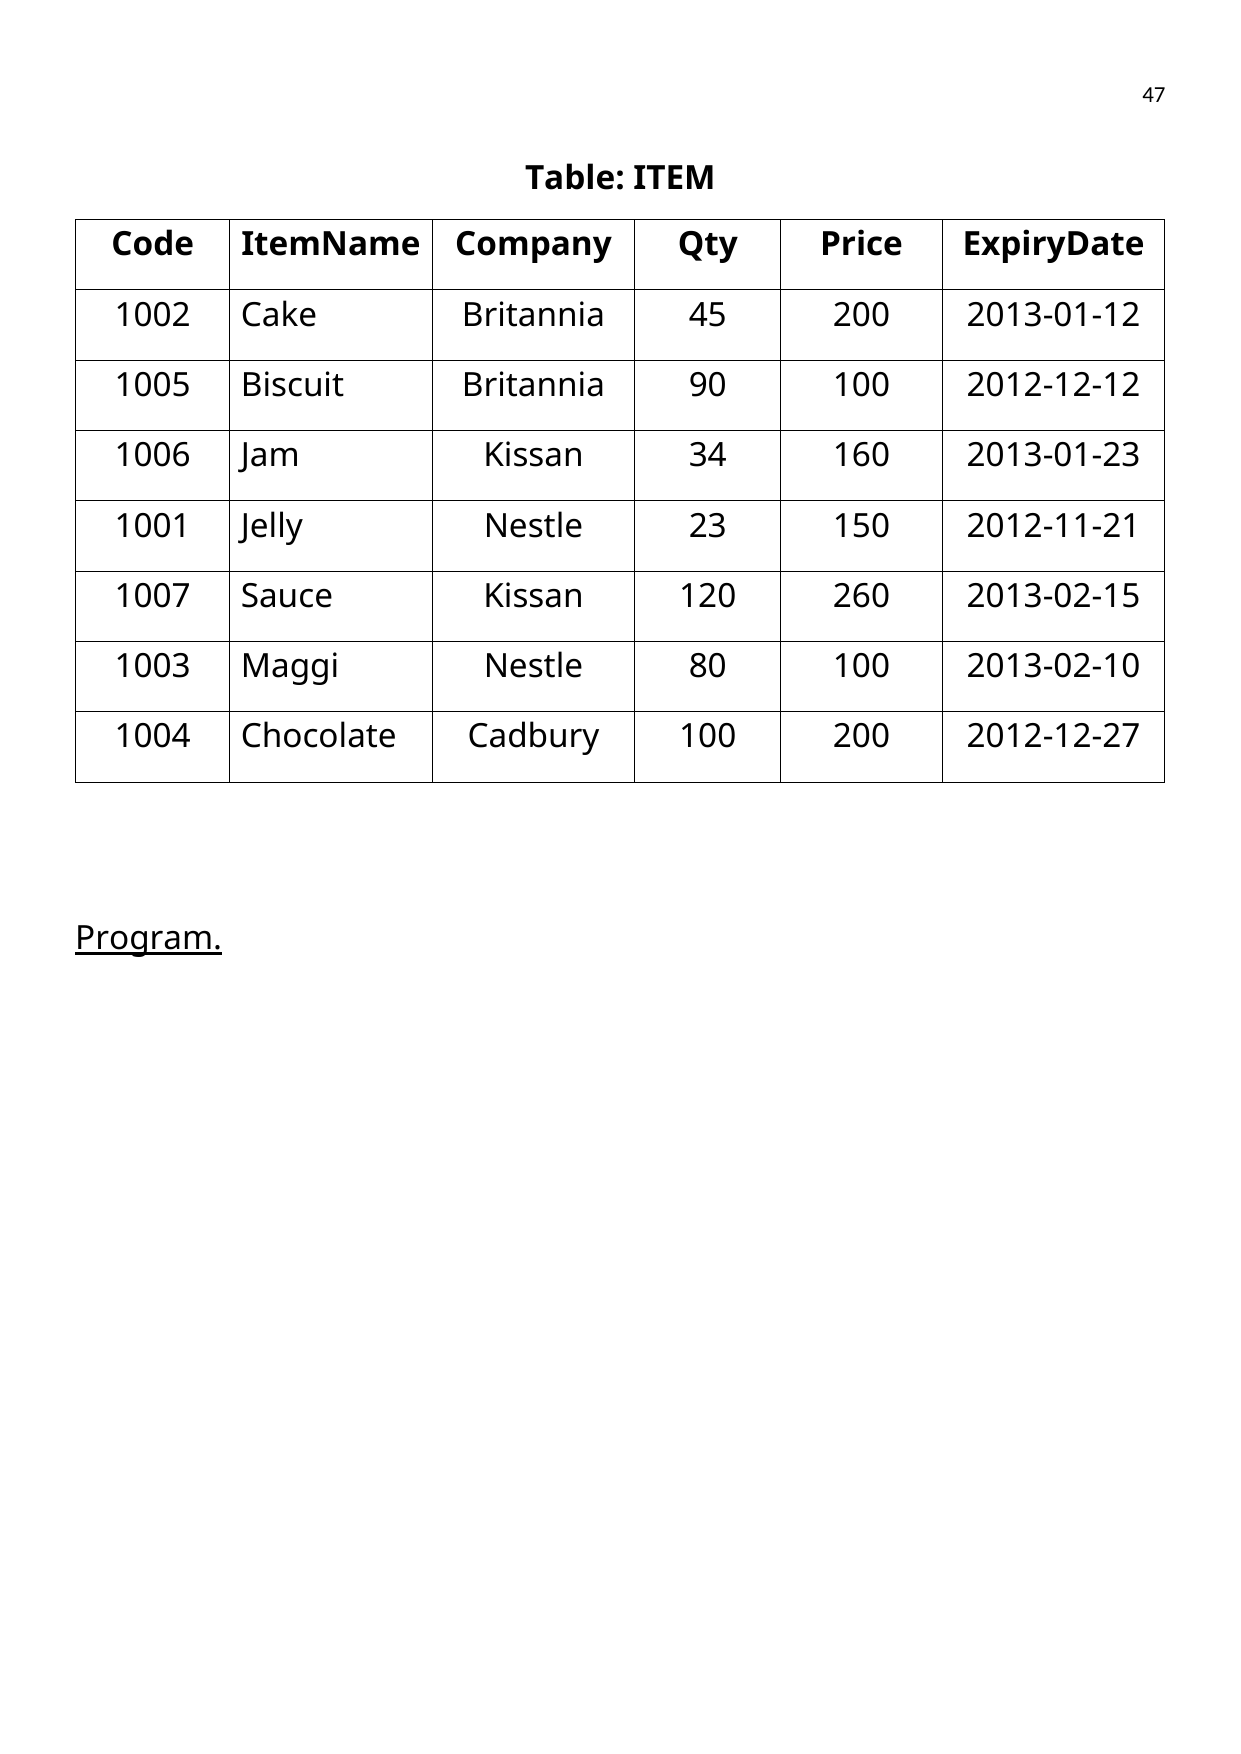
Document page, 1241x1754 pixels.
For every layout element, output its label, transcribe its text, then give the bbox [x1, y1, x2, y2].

table_cell 260 [781, 572, 942, 641]
table_cell 200 [781, 290, 942, 360]
table_cell Biscuit [230, 361, 432, 430]
table_cell Maggi [230, 642, 432, 711]
text Table: ITEM [75, 153, 1165, 199]
table_cell 34 [635, 431, 780, 500]
table_cell 100 [635, 712, 780, 782]
table_cell 2012-11-21 [943, 501, 1164, 571]
table_cell 1002 [76, 290, 229, 360]
table_cell Chocolate [230, 712, 432, 782]
table_cell 1004 [76, 712, 229, 782]
table_cell 1001 [76, 501, 229, 571]
table_cell 1005 [76, 361, 229, 430]
table_cell Nestle [433, 501, 634, 571]
table_header Company [433, 220, 634, 289]
table_cell 100 [781, 361, 942, 430]
table_cell 1007 [76, 572, 229, 641]
table_cell Kissan [433, 431, 634, 500]
table_cell 200 [781, 712, 942, 782]
text Program. [75, 914, 1165, 959]
table_cell Britannia [433, 361, 634, 430]
table_cell Britannia [433, 290, 634, 360]
table_cell 80 [635, 642, 780, 711]
table_cell 2013-01-23 [943, 431, 1164, 500]
table_cell Nestle [433, 642, 634, 711]
table_header ItemName [230, 220, 432, 289]
table_cell 45 [635, 290, 780, 360]
table_header Qty [635, 220, 780, 289]
table_cell Sauce [230, 572, 432, 641]
table_cell 1006 [76, 431, 229, 500]
table_cell 23 [635, 501, 780, 571]
table_cell 2012-12-27 [943, 712, 1164, 782]
table_header Price [781, 220, 942, 289]
table_cell 90 [635, 361, 780, 430]
table_header Code [76, 220, 229, 289]
table_cell 2012-12-12 [943, 361, 1164, 430]
table_cell Jelly [230, 501, 432, 571]
table_header ExpiryDate [943, 220, 1164, 289]
table_cell Cake [230, 290, 432, 360]
table_cell 150 [781, 501, 942, 571]
table_cell 2013-02-15 [943, 572, 1164, 641]
table_cell 120 [635, 572, 780, 641]
table_cell Cadbury [433, 712, 634, 782]
table_cell 160 [781, 431, 942, 500]
table_cell 100 [781, 642, 942, 711]
table_cell 2013-02-10 [943, 642, 1164, 711]
table_cell 2013-01-12 [943, 290, 1164, 360]
table_cell Kissan [433, 572, 634, 641]
table_cell Jam [230, 431, 432, 500]
table_cell 1003 [76, 642, 229, 711]
